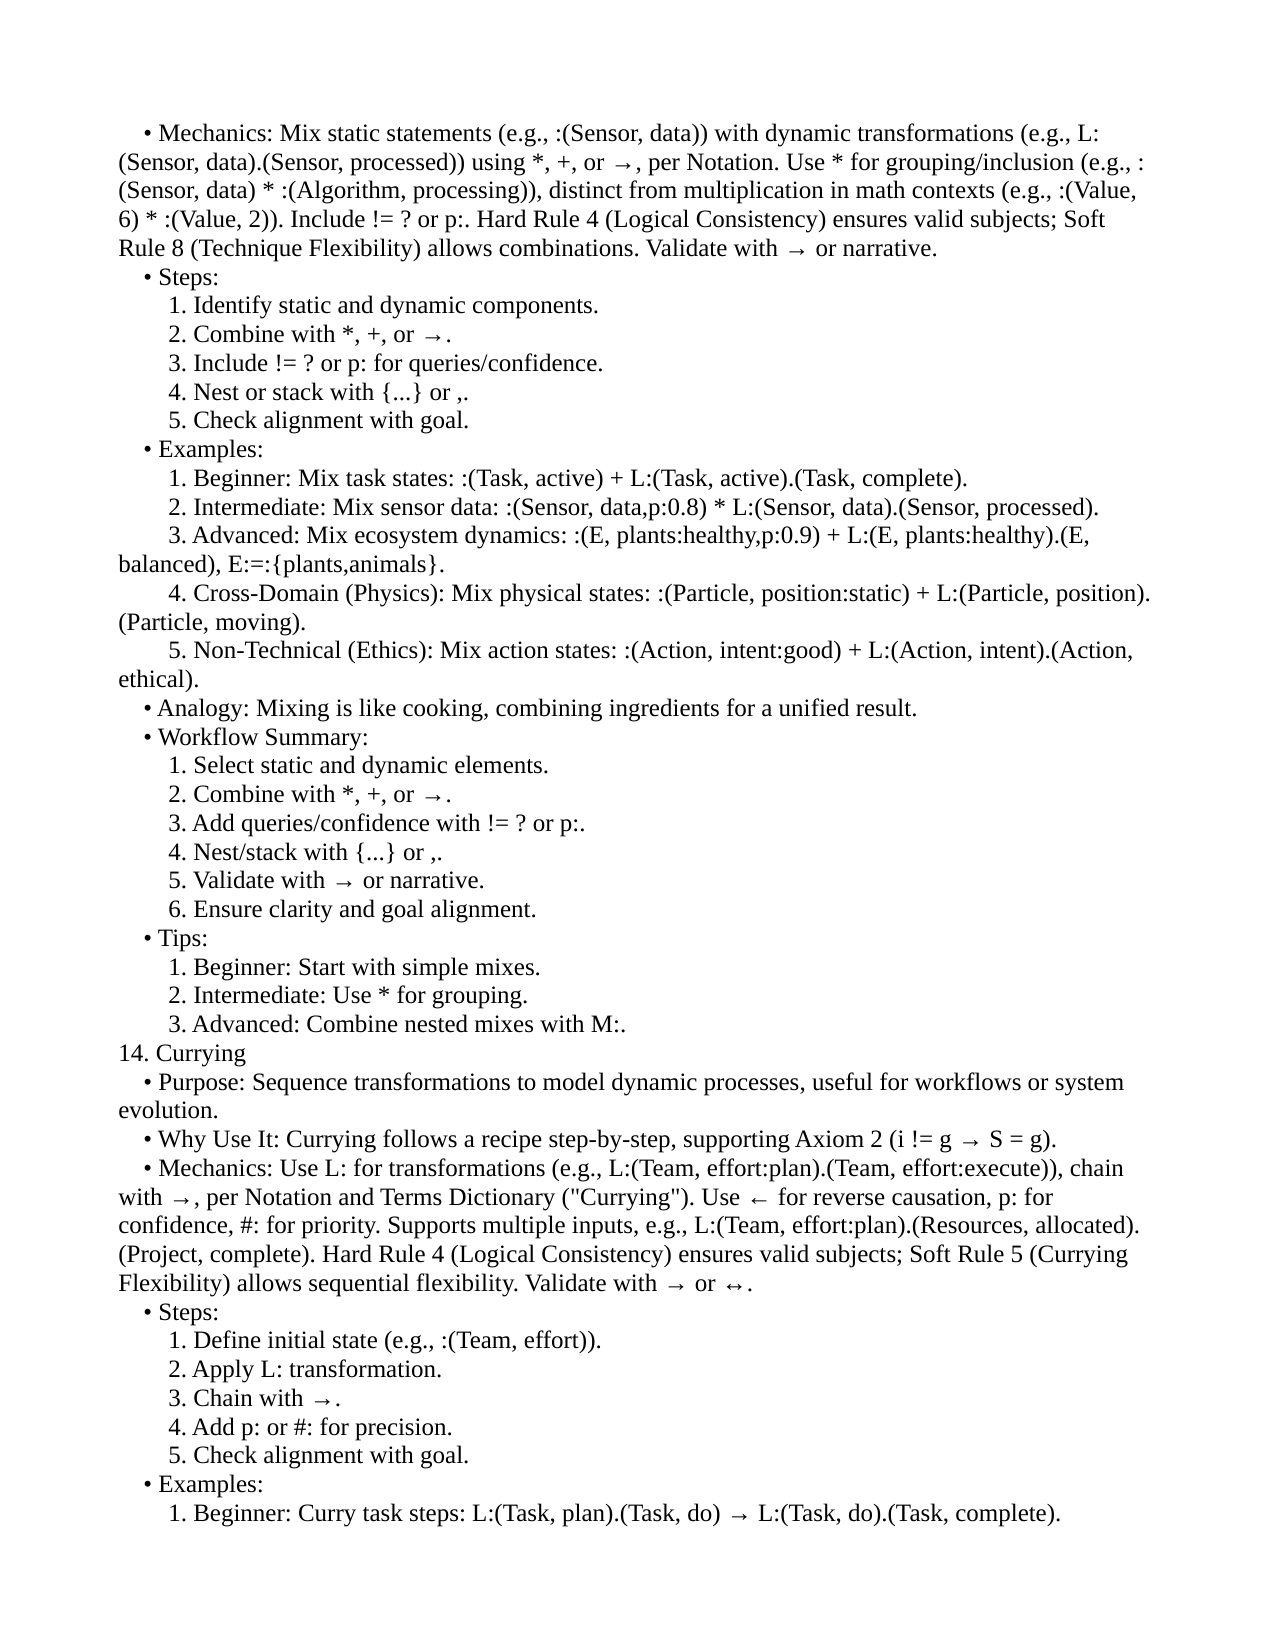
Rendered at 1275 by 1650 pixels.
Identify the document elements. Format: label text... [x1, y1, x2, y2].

text 3. Advanced: Combine nested mixes with M:. [118, 1009, 1157, 1038]
text 3. Include != ? or p: for queries/confidence. [118, 348, 1157, 377]
text 4. Nest/stack with {...} or ,. [118, 837, 1157, 866]
text • Steps: [118, 1297, 1157, 1326]
text • Mechanics: Mix static statements (e.g., :(Sensor, data)) with dynamic transformations (e.g., L:(Sensor, data).(Sensor, processed)) using *, +, or →, per Notation. Use * for grouping/inclusion (e.g., :(Sensor, data) * :(Algorithm, processing)), distinct from multiplication in math contexts (e.g., :(Value, 6) * :(Value, 2)). Include != ? or p:. Hard Rule 4 (Logical Consistency) ensures valid subjects; Soft Rule 8 (Technique Flexibility) allows combinations. Validate with → or narrative. [118, 118, 1157, 262]
text 2. Intermediate: Use * for grouping. [118, 981, 1157, 1009]
text 1. Beginner: Curry task steps: L:(Task, plan).(Task, do) → L:(Task, do).(Task, complete). [118, 1498, 1157, 1527]
text 5. Non-Technical (Ethics): Mix action states: :(Action, intent:good) + L:(Action, intent).(Action, ethical). [118, 636, 1157, 693]
text 1. Identify static and dynamic components. [118, 291, 1157, 319]
text 2. Combine with *, +, or →. [118, 779, 1157, 808]
text 1. Define initial state (e.g., :(Team, effort)). [118, 1326, 1157, 1354]
text 14. Currying [118, 1038, 1157, 1067]
text • Steps: [118, 262, 1157, 291]
text • Purpose: Sequence transformations to model dynamic processes, useful for workflows or system evolution. [118, 1067, 1157, 1124]
text 5. Validate with → or narrative. [118, 866, 1157, 894]
text 4. Nest or stack with {...} or ,. [118, 377, 1157, 406]
text 5. Check alignment with goal. [118, 406, 1157, 434]
text 1. Beginner: Mix task states: :(Task, active) + L:(Task, active).(Task, complete). [118, 463, 1157, 492]
text 4. Cross-Domain (Physics): Mix physical states: :(Particle, position:static) + L:(Particle, position).(Particle, moving). [118, 578, 1157, 636]
text • Tips: [118, 923, 1157, 952]
text 3. Chain with →. [118, 1383, 1157, 1412]
text 1. Select static and dynamic elements. [118, 751, 1157, 779]
text 1. Beginner: Start with simple mixes. [118, 952, 1157, 981]
text 3. Advanced: Mix ecosystem dynamics: :(E, plants:healthy,p:0.9) + L:(E, plants:healthy).(E, balanced), E:=:{plants,animals}. [118, 521, 1157, 578]
text • Workflow Summary: [118, 722, 1157, 751]
text • Analogy: Mixing is like cooking, combining ingredients for a unified result. [118, 693, 1157, 722]
text 6. Ensure clarity and goal alignment. [118, 894, 1157, 923]
text 4. Add p: or #: for precision. [118, 1412, 1157, 1441]
text 2. Combine with *, +, or →. [118, 319, 1157, 348]
text 2. Intermediate: Mix sensor data: :(Sensor, data,p:0.8) * L:(Sensor, data).(Sensor, processed). [118, 492, 1157, 521]
text • Examples: [118, 1469, 1157, 1498]
text 3. Add queries/confidence with != ? or p:. [118, 808, 1157, 837]
text • Examples: [118, 434, 1157, 463]
text 5. Check alignment with goal. [118, 1441, 1157, 1469]
text • Why Use It: Currying follows a recipe step-by-step, supporting Axiom 2 (i != g → S = g). [118, 1124, 1157, 1153]
text • Mechanics: Use L: for transformations (e.g., L:(Team, effort:plan).(Team, effort:execute)), chain with →, per Notation and Terms Dictionary ("Currying"). Use ← for reverse causation, p: for confidence, #: for priority. Supports multiple inputs, e.g., L:(Team, effort:plan).(Resources, allocated).(Project, complete). Hard Rule 4 (Logical Consistency) ensures valid subjects; Soft Rule 5 (Currying Flexibility) allows sequential flexibility. Validate with → or ↔. [118, 1153, 1157, 1297]
text 2. Apply L: transformation. [118, 1354, 1157, 1383]
